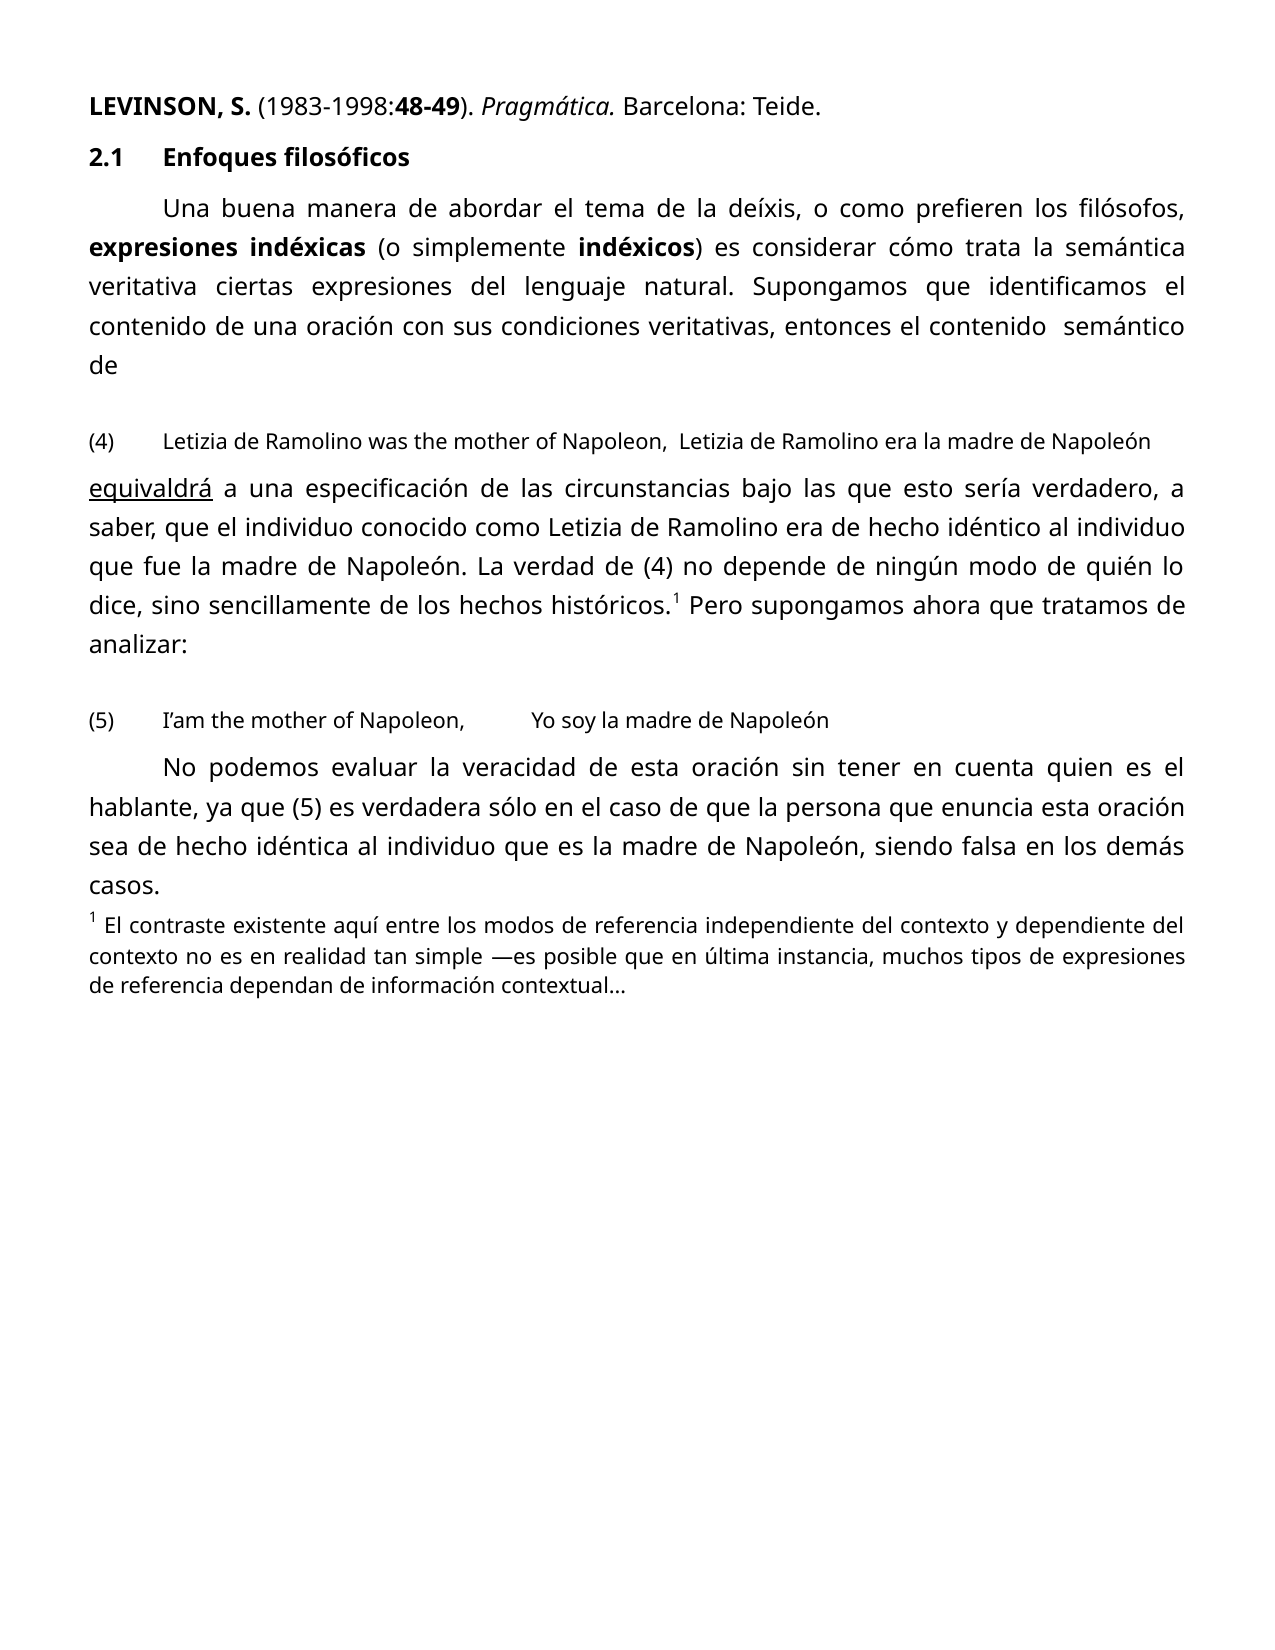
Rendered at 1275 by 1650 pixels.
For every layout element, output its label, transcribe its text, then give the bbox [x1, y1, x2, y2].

text Una buena manera de abordar el tema de la deíxis, o como prefieren los filósofos, expresiones indéxicas (o simplemente indéxicos) es considerar cómo trata la semántica veritativa ciertas expresiones del lenguaje natural. Supongamos que identificamos el contenido de una oración con sus condiciones veritativas, entonces el contenido semántico de [88, 191, 1186, 381]
text (4) Letizia de Ramolino was the mother of Napoleon, Letizia de Ramolino era la madre de Napoleón [88, 426, 1186, 455]
text 2.1 Enfoques filosóficos [88, 139, 1186, 174]
text No podemos evaluar la veracidad de esta oración sin tener en cuenta quien es el hablante, ya que (5) es verdadera sólo en el caso de que la persona que enuncia esta oración sea de hecho idéntica al individuo que es la madre de Napoleón, siendo falsa en los demás casos. [88, 750, 1186, 902]
text equivaldrá a una especificación de las circunstancias bajo las que esto sería verdadero, a saber, que el individuo conocido como Letizia de Ramolino era de hecho idéntico al individuo que fue la madre de Napoleón. La verdad de (4) no depende de ningún modo de quién lo dice, sino sencillamente de los hechos históricos.1 Pero supongamos ahora que tratamos de analizar: [88, 470, 1186, 661]
text LEVINSON, S. (1983-1998:48-49). Pragmática. Barcelona: Teide. [88, 88, 1186, 123]
text 1 El contraste existente aquí entre los modos de referencia independiente del contexto y dependiente del contexto no es en realidad tan simple —es posible que en última instancia, muchos tipos de expresiones de referencia dependan de información contextual… [88, 907, 1186, 1000]
text (5) I’am the mother of Napoleon, Yo soy la madre de Napoleón [88, 705, 1186, 735]
